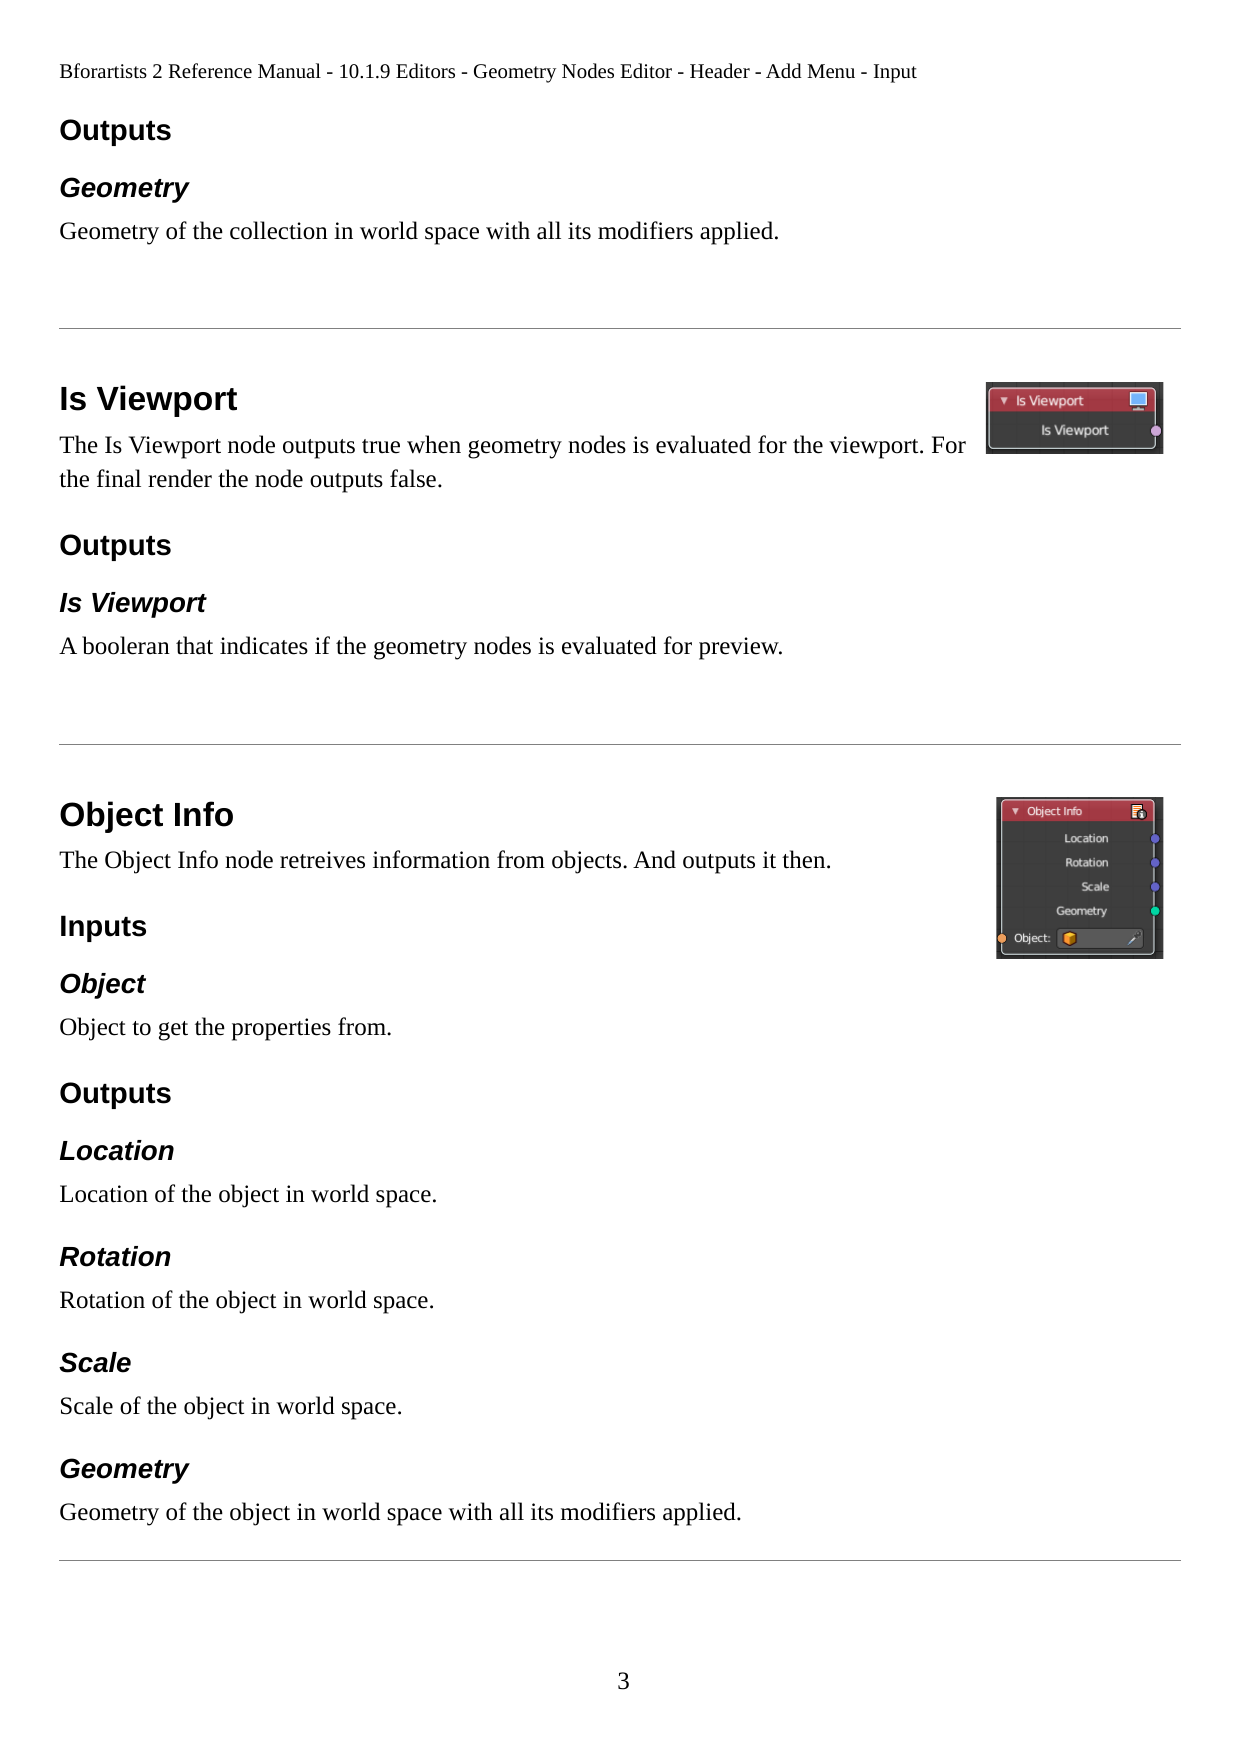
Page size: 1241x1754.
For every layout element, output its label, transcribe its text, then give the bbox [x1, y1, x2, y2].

subtitle Geometry [59, 1452, 1181, 1484]
text Object to get the properties from. [59, 1012, 1181, 1041]
subtitle Scale [59, 1347, 1181, 1378]
picture [985, 382, 1164, 454]
subtitle Inputs [59, 909, 996, 943]
text Rotation of the object in world space. [59, 1285, 1181, 1314]
subtitle Location [59, 1135, 1181, 1167]
subtitle Object Info [59, 794, 1181, 833]
subtitle [1164, 909, 1181, 943]
text Location of the object in world space. [59, 1179, 1181, 1208]
subtitle Outputs [59, 113, 1181, 146]
text Geometry of the collection in world space with all its modifiers applied. [59, 216, 1181, 244]
subtitle Geometry [59, 171, 1181, 203]
text A booleran that indicates if the geometry nodes is evaluated for preview. [59, 631, 1181, 660]
text The Object Info node retreives information from objects. And outputs it then. [59, 846, 996, 874]
subtitle Is Viewport [59, 379, 1181, 417]
subtitle Is Viewport [59, 587, 1181, 619]
subtitle Outputs [59, 1076, 1181, 1110]
text The Is Viewport node outputs true when geometry nodes is evaluated for the viewport. For the final render the node outputs false. [59, 430, 1181, 493]
text Geometry of the object in world space with all its modifiers applied. [59, 1497, 1181, 1526]
text Scale of the object in world space. [59, 1391, 1181, 1420]
picture [996, 797, 1164, 959]
subtitle Rotation [59, 1241, 1181, 1272]
subtitle Object [59, 968, 1181, 1000]
subtitle Outputs [59, 528, 1181, 562]
